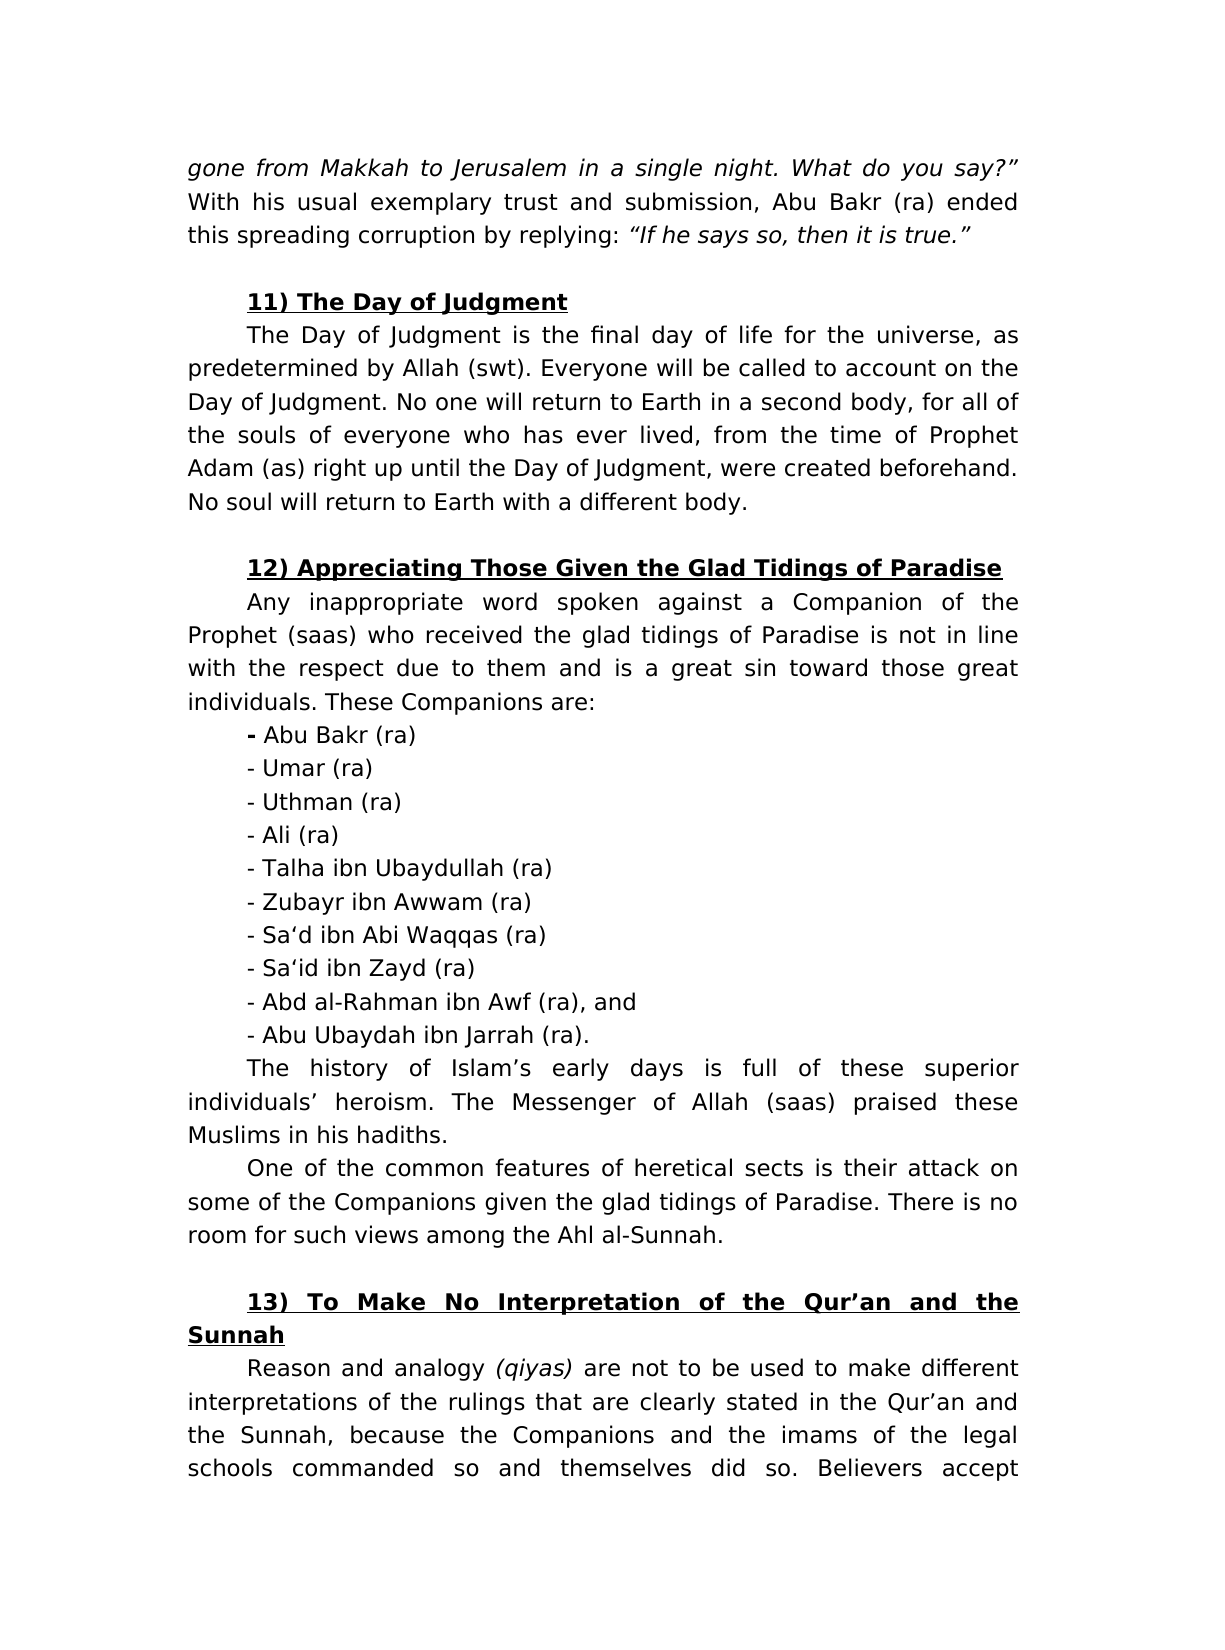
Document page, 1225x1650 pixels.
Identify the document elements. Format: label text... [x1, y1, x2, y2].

text - Abu Ubaydah ibn Jarrah (ra). [187, 1017, 1020, 1050]
text The history of Islam’s early days is full of these superior individuals’ heroism. The Messenger of Allah (saas) praised these Muslims in his hadiths. [187, 1050, 1020, 1150]
text - Sa‘d ibn Abi Waqqas (ra) [187, 917, 1020, 950]
text - Zubayr ibn Awwam (ra) [187, 883, 1020, 917]
text One of the common features of heretical sects is their attack on some of the Companions given the glad tidings of Paradise. There is no room for such views among the Ahl al-Sunnah. [187, 1150, 1020, 1250]
text 13) To Make No Interpretation of the Qur’an and the Sunnah [187, 1283, 1020, 1350]
text Any inappropriate word spoken against a Companion of the Prophet (saas) who received the glad tidings of Paradise is not in line with the respect due to them and is a great sin toward those great individuals. These Companions are: [187, 583, 1020, 717]
text - Abd al-Rahman ibn Awf (ra), and [187, 983, 1020, 1017]
text - Ali (ra) [187, 817, 1020, 850]
text The Day of Judgment is the final day of life for the universe, as predetermined by Allah (swt). Everyone will be called to account on the Day of Judgment. No one will return to Earth in a second body, for all of the souls of everyone who has ever lived, from the time of Prophet Adam (as) right up until the Day of Judgment, were created beforehand. No soul will return to Earth with a different body. [187, 317, 1020, 517]
text - Abu Bakr (ra) [187, 717, 1020, 750]
text 12) Appreciating Those Given the Glad Tidings of Paradise [187, 550, 1020, 583]
text Reason and analogy (qiyas) are not to be used to make different interpretations of the rulings that are clearly stated in the Qur’an and the Sunnah, because the Companions and the imams of the legal schools commanded so and themselves did so. Believers accept [187, 1350, 1020, 1483]
text - Umar (ra) [187, 750, 1020, 783]
text gone from Makkah to Jerusalem in a single night. What do you say?” With his usual exemplary trust and submission, Abu Bakr (ra) ended this spreading corruption by replying: “If he says so, then it is true.” [187, 150, 1020, 250]
text - Sa‘id ibn Zayd (ra) [187, 950, 1020, 983]
text - Uthman (ra) [187, 783, 1020, 817]
text 11) The Day of Judgment [187, 283, 1020, 317]
text - Talha ibn Ubaydullah (ra) [187, 850, 1020, 883]
